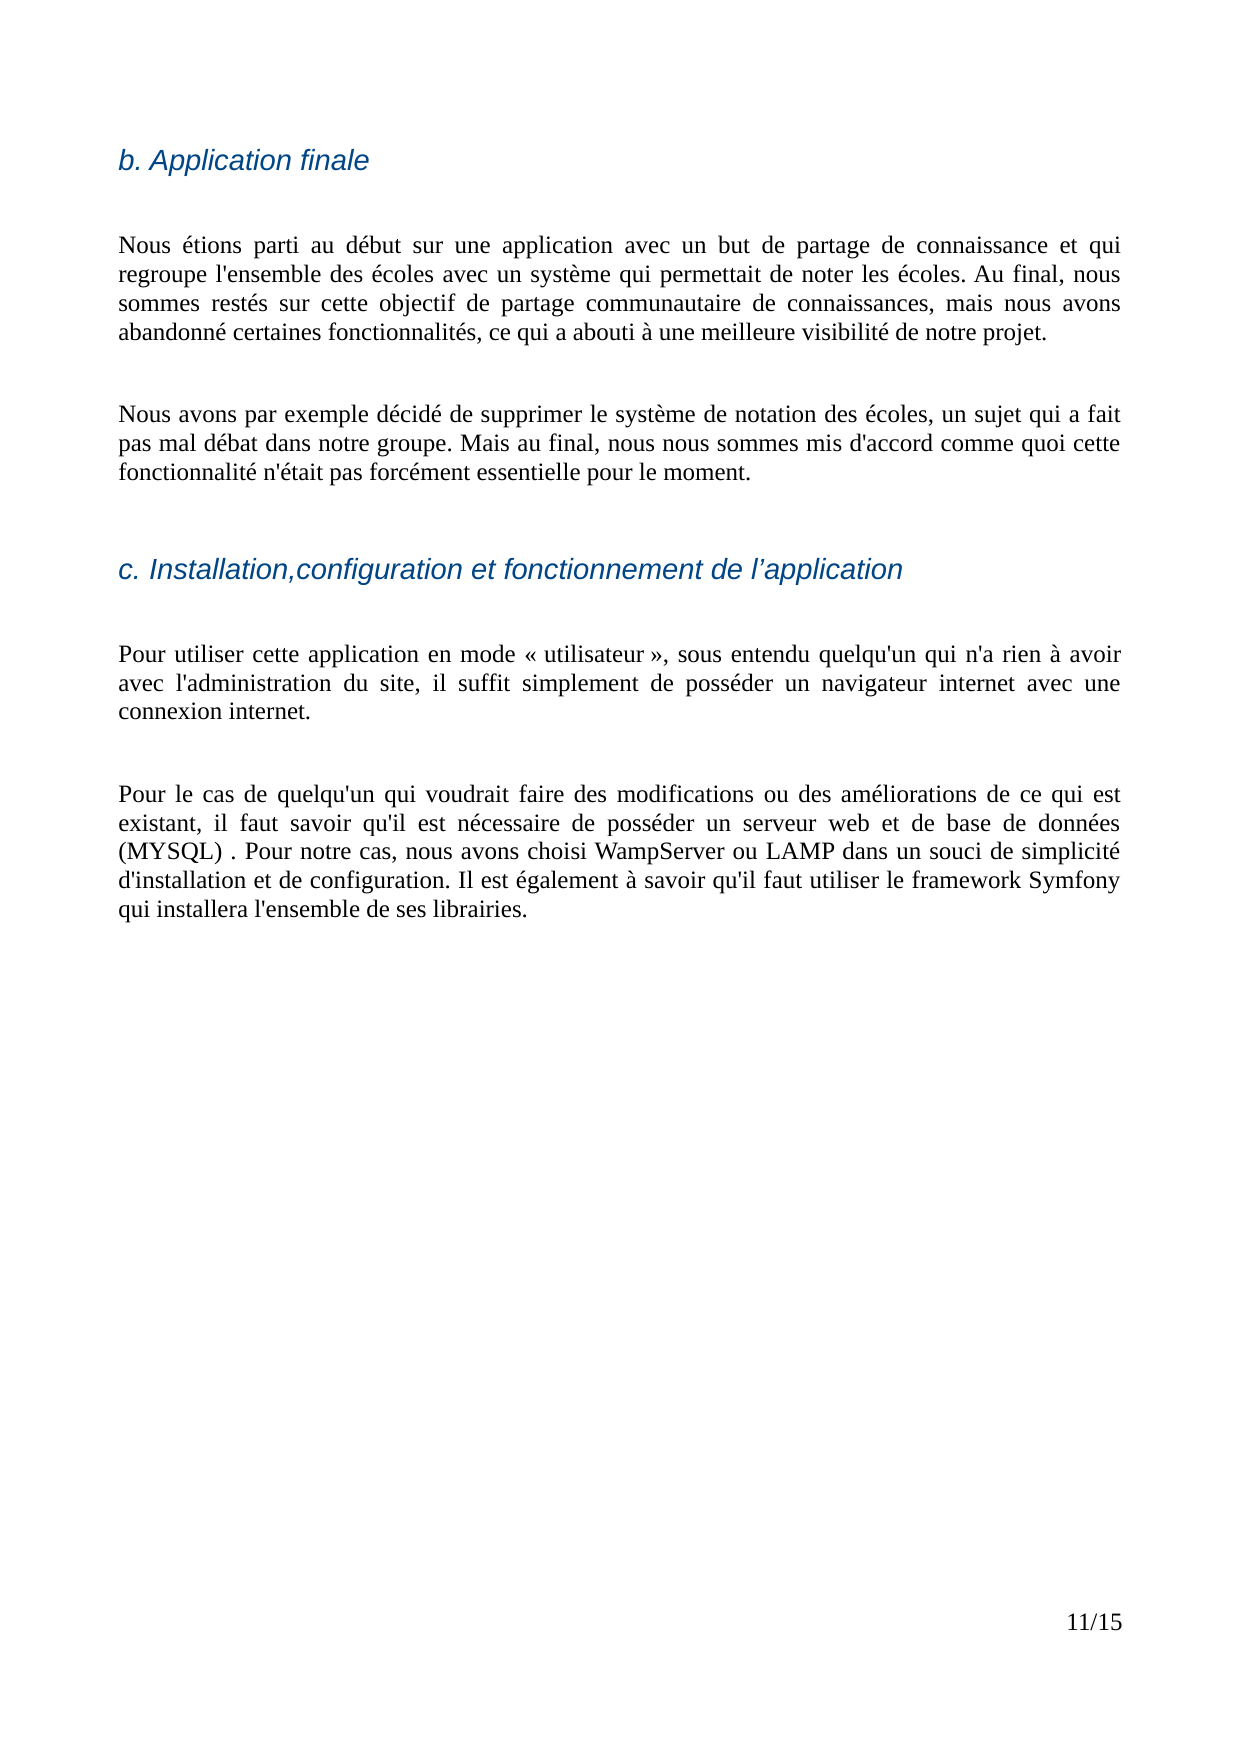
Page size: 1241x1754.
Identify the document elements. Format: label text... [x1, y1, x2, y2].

text Pour utiliser cette application en mode « utilisateur », sous entendu quelqu'un qui n'a rien à avoir avec l'administration du site, il suffit simplement de posséder un navigateur internet avec une connexion internet. [118, 639, 1122, 725]
subtitle b. Application finale [118, 143, 1122, 177]
text Nous avons par exemple décidé de supprimer le système de notation des écoles, un sujet qui a fait pas mal débat dans notre groupe. Mais au final, nous nous sommes mis d'accord comme quoi cette fonctionnalité n'était pas forcément essentielle pour le moment. [118, 399, 1122, 485]
text Nous étions parti au début sur une application avec un but de partage de connaissance et qui regroupe l'ensemble des écoles avec un système qui permettait de noter les écoles. Au final, nous sommes restés sur cette objectif de partage communautaire de connaissances, mais nous avons abandonné certaines fonctionnalités, ce qui a abouti à une meilleure visibilité de notre projet. [118, 230, 1122, 345]
subtitle c. Installation,configuration et fonctionnement de l’application [118, 552, 1122, 585]
text Pour le cas de quelqu'un qui voudrait faire des modifications ou des améliorations de ce qui est existant, il faut savoir qu'il est nécessaire de posséder un serveur web et de base de données (MYSQL) . Pour notre cas, nous avons choisi WampServer ou LAMP dans un souci de simplicité d'installation et de configuration. Il est également à savoir qu'il faut utiliser le framework Symfony qui installera l'ensemble de ses librairies. [118, 779, 1122, 923]
